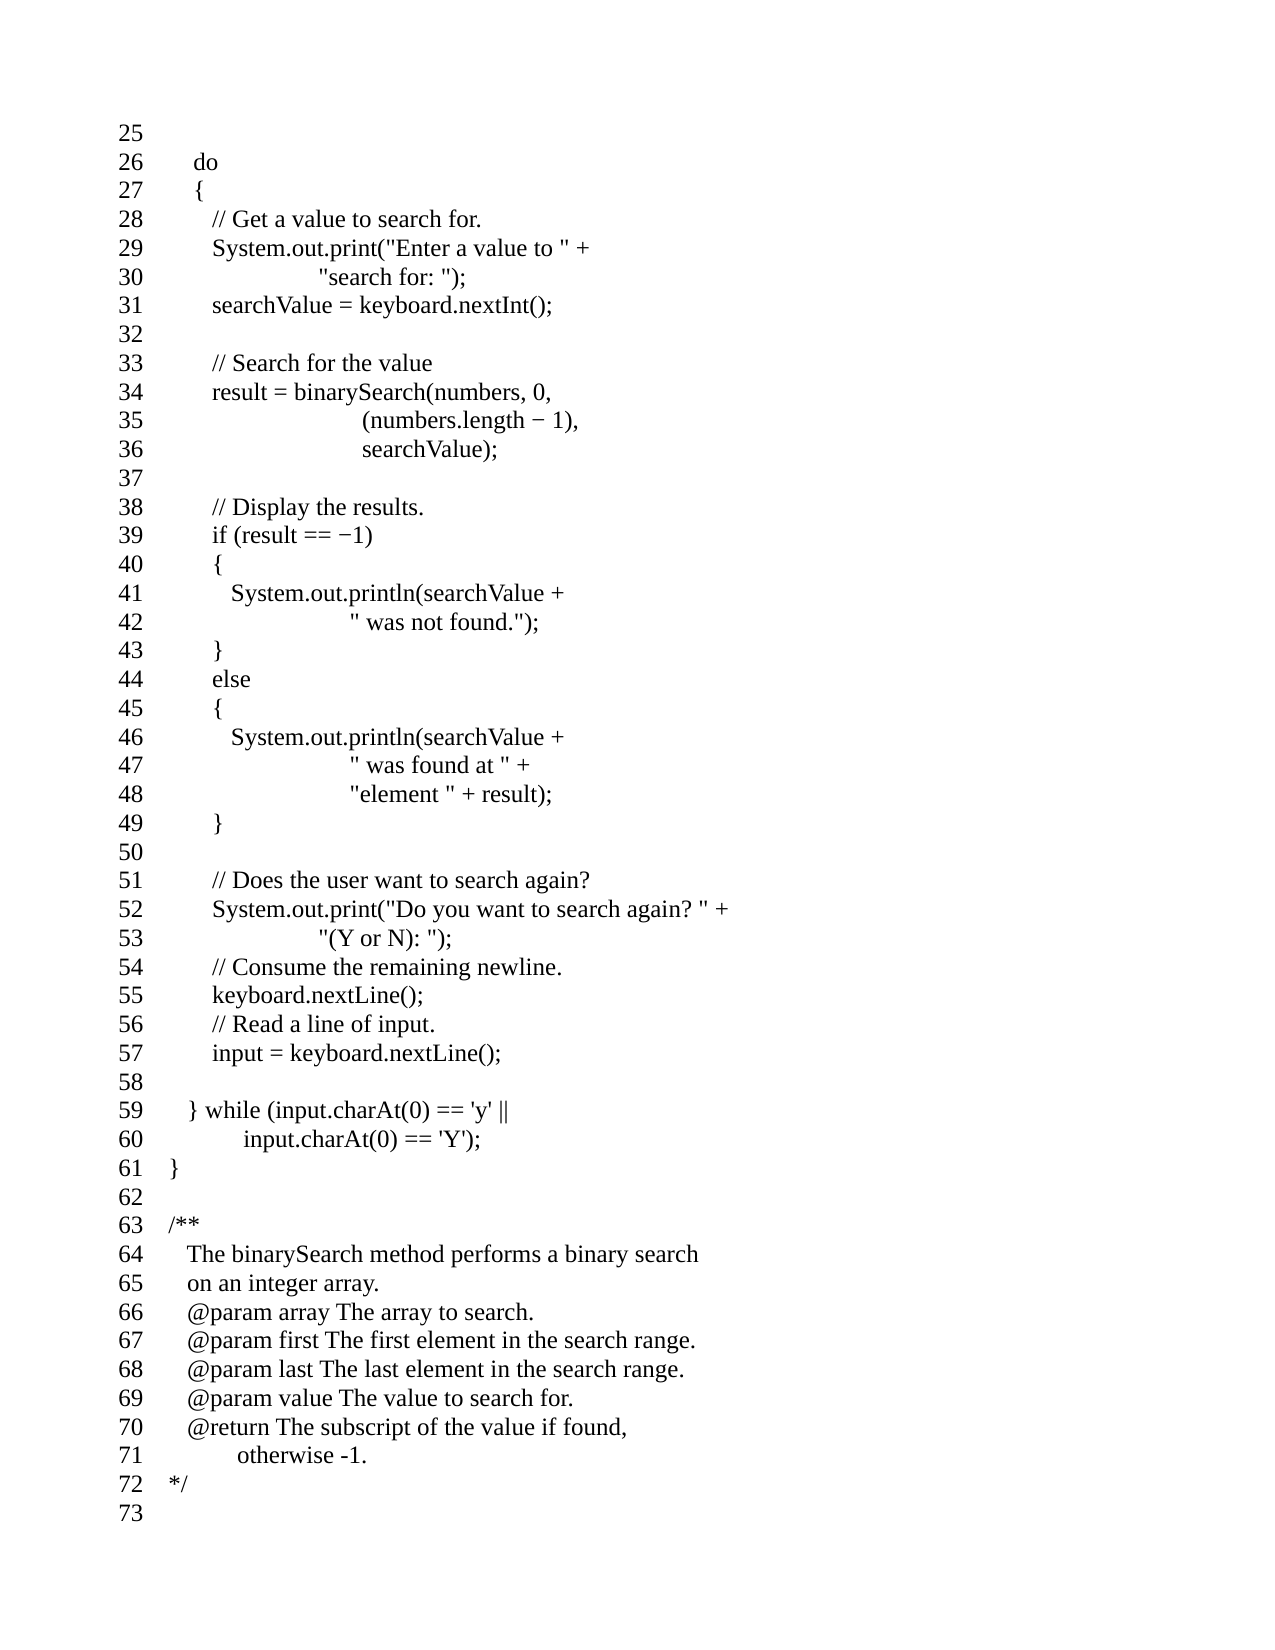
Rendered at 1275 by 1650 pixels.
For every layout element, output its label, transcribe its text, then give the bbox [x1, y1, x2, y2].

text 33 // Search for the value [118, 348, 1157, 377]
text 41 System.out.println(searchValue + [118, 578, 1157, 607]
text 28 // Get a value to search for. [118, 204, 1157, 233]
text 66 @param array The array to search. [118, 1297, 1157, 1326]
text 68 @param last The last element in the search range. [118, 1354, 1157, 1383]
text 43 } [118, 636, 1157, 664]
text 53 "(Y or N): "); [118, 923, 1157, 952]
text 38 // Display the results. [118, 492, 1157, 521]
text 52 System.out.print("Do you want to search again? " + [118, 894, 1157, 923]
text 40 { [118, 549, 1157, 578]
text 56 // Read a line of input. [118, 1009, 1157, 1038]
text 59 } while (input.charAt(0) == 'y' || [118, 1096, 1157, 1124]
text 55 keyboard.nextLine(); [118, 981, 1157, 1009]
text 47 " was found at " + [118, 751, 1157, 779]
text 50 [118, 837, 1157, 866]
text 69 @param value The value to search for. [118, 1383, 1157, 1412]
text 71 otherwise -1. [118, 1441, 1157, 1469]
text 54 // Consume the remaining newline. [118, 952, 1157, 981]
text 49 } [118, 808, 1157, 837]
text 44 else [118, 664, 1157, 693]
text 72 */ [118, 1469, 1157, 1498]
text 60 input.charAt(0) == 'Y'); [118, 1124, 1157, 1153]
text 48 "element " + result); [118, 779, 1157, 808]
text 46 System.out.println(searchValue + [118, 722, 1157, 751]
text 62 [118, 1182, 1157, 1211]
text 70 @return The subscript of the value if found, [118, 1412, 1157, 1441]
text 26 do [118, 147, 1157, 176]
text 29 System.out.print("Enter a value to " + [118, 233, 1157, 262]
text 67 @param first The first element in the search range. [118, 1326, 1157, 1354]
text 42 " was not found."); [118, 607, 1157, 636]
text 34 result = binarySearch(numbers, 0, [118, 377, 1157, 406]
text 32 [118, 319, 1157, 348]
text 39 if (result == −1) [118, 521, 1157, 549]
text 51 // Does the user want to search again? [118, 866, 1157, 894]
text 25 [118, 118, 1157, 147]
text 35 (numbers.length − 1), [118, 406, 1157, 434]
text 36 searchValue); [118, 434, 1157, 463]
text 73 [118, 1498, 1157, 1527]
text 31 searchValue = keyboard.nextInt(); [118, 291, 1157, 319]
text 57 input = keyboard.nextLine(); [118, 1038, 1157, 1067]
text 65 on an integer array. [118, 1268, 1157, 1297]
text 27 { [118, 176, 1157, 204]
text 58 [118, 1067, 1157, 1096]
text 45 { [118, 693, 1157, 722]
text 64 The binarySearch method performs a binary search [118, 1239, 1157, 1268]
text 63 /** [118, 1211, 1157, 1239]
text 37 [118, 463, 1157, 492]
text 30 "search for: "); [118, 262, 1157, 291]
text 61 } [118, 1153, 1157, 1182]
